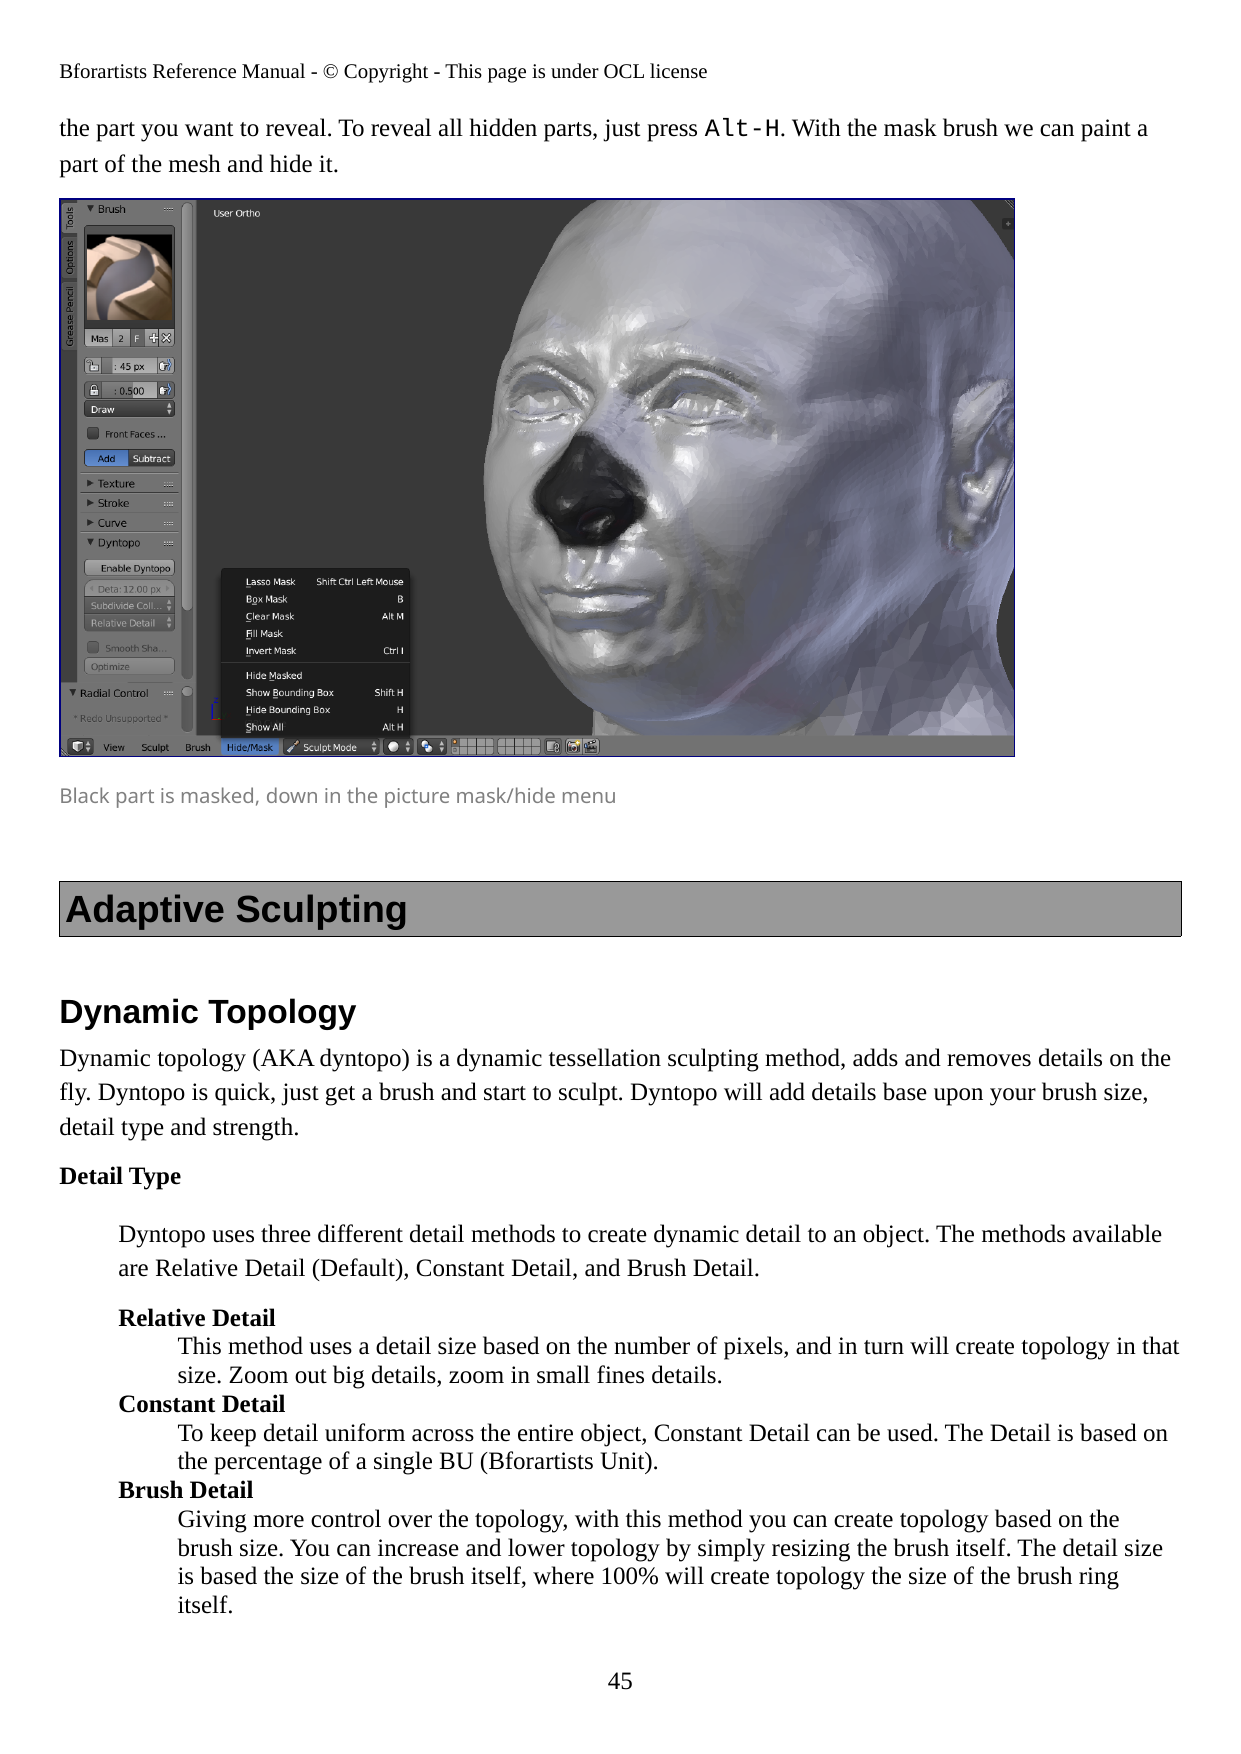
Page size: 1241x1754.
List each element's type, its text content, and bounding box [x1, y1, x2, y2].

text the part you want to reveal. To reveal all hidden parts, just press Alt-H. With the mask brush we can paint a part of the mesh and hide it. [59, 113, 1181, 178]
subtitle Relative Detail [118, 1303, 1181, 1331]
subtitle Constant Detail [118, 1389, 1181, 1418]
text Black part is masked, down in the picture mask/hide menu [59, 778, 1181, 809]
list To keep detail uniform across the entire object, Constant Detail can be used. The Detail is based on the percentage of a single BU (Bforartists Unit). [177, 1418, 1181, 1475]
subtitle Brush Detail [118, 1475, 1181, 1504]
list This method uses a detail size based on the number of pixels, and in turn will create topology in that size. Zoom out big details, zoom in small fines details. [177, 1331, 1181, 1389]
text Dynamic topology (AKA dyntopo) is a dynamic tessellation sculpting method, adds and removes details on the fly. Dyntopo is quick, just get a brush and start to sculpt. Dyntopo will add details base upon your brush size, detail type and strength. [59, 1043, 1181, 1141]
text Dyntopo uses three different detail methods to create dynamic detail to an object. The methods available are Relative Detail (Default), Constant Detail, and Brush Detail. [118, 1219, 1181, 1282]
subtitle Detail Type [59, 1161, 1181, 1189]
list Giving more control over the topology, with this method you can create topology based on the brush size. You can increase and lower topology by simply resizing the brush itself. The detail size is based the size of the brush itself, where 100% will create topology the size of the brush ring itself. [177, 1504, 1181, 1619]
subtitle Dynamic Topology [59, 992, 1181, 1030]
table_header Adaptive Sculpting [60, 882, 1181, 936]
picture [61, 200, 1014, 756]
